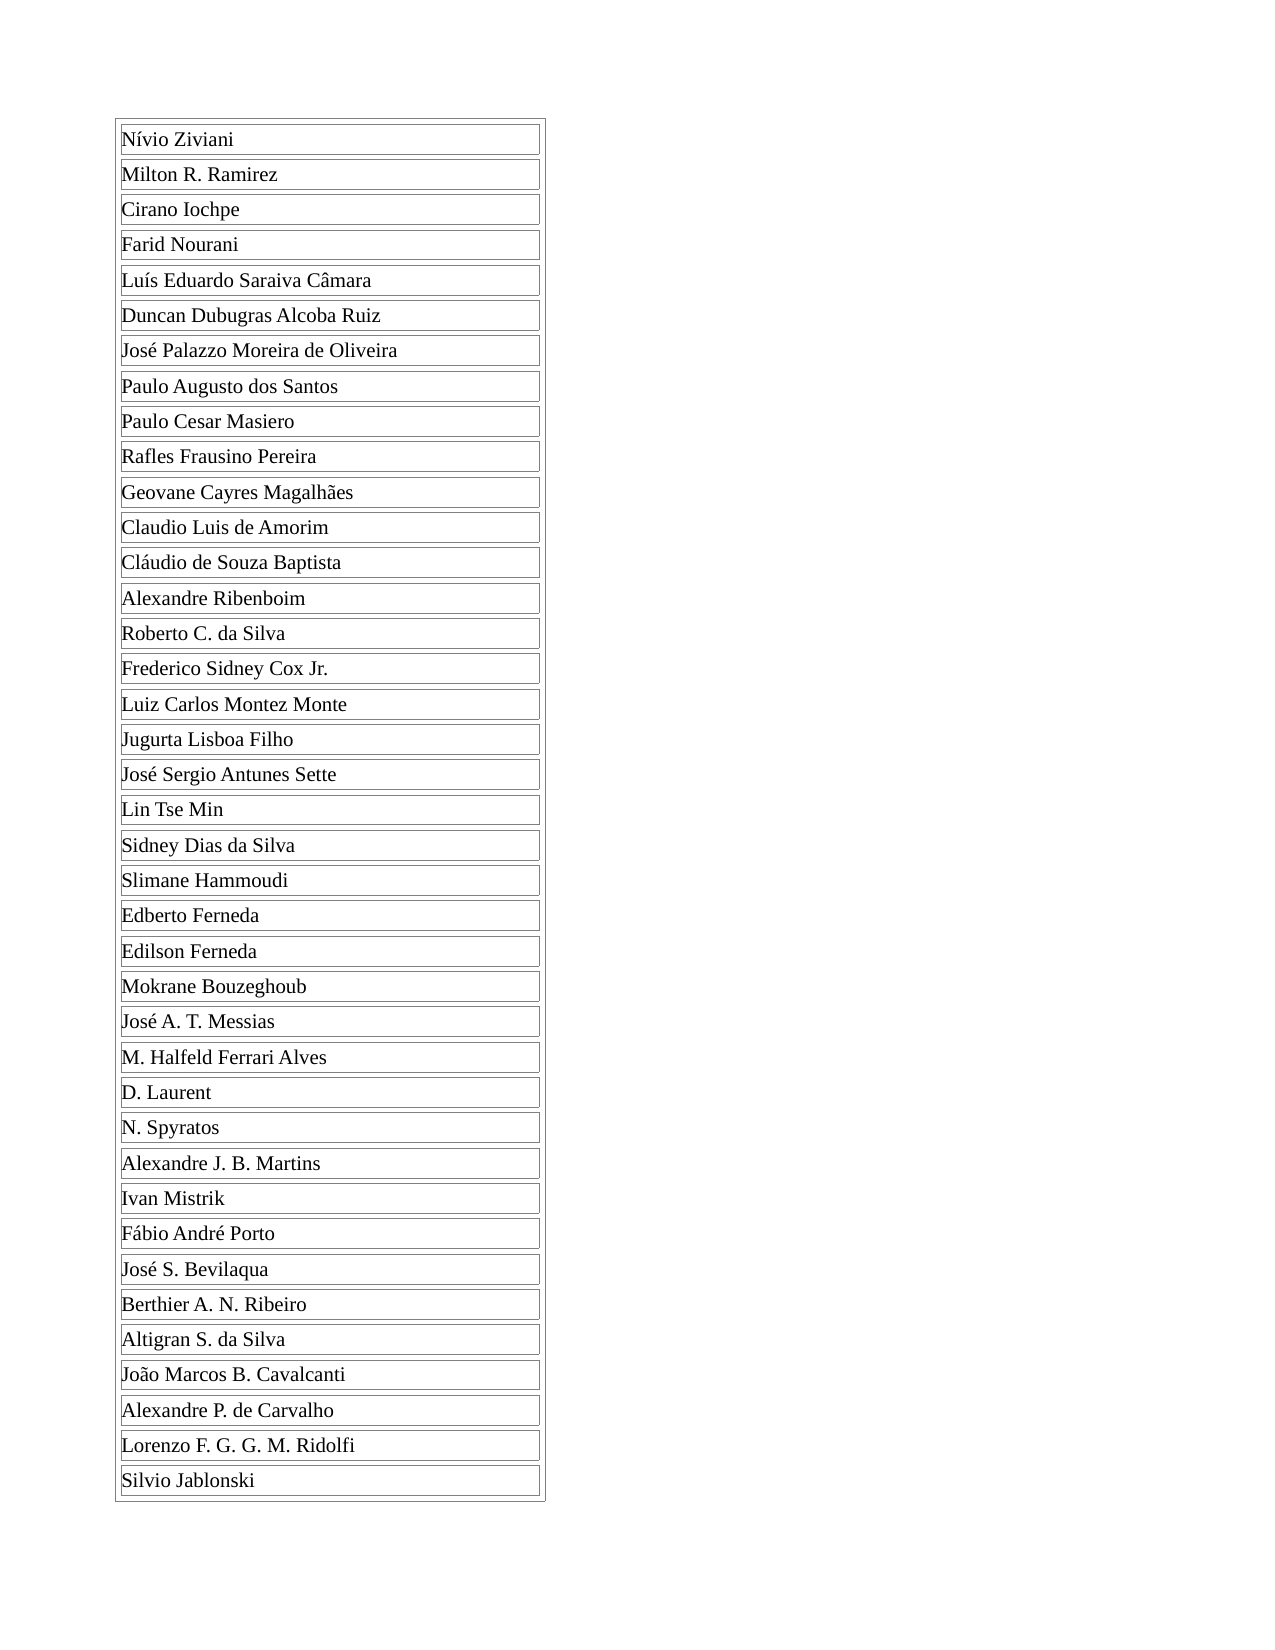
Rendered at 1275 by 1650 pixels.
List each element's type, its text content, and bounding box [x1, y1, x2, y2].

table_cell Mokrane Bouzeghoub [118, 966, 542, 1001]
table_cell Claudio Luis de Amorim [118, 507, 542, 542]
table_cell Alexandre P. de Carvalho [118, 1389, 542, 1425]
table_cell Farid Nourani [118, 224, 542, 259]
table_cell Paulo Augusto dos Santos [118, 365, 542, 401]
table_cell Jugurta Lisboa Filho [118, 719, 542, 754]
table_cell Rafles Frausino Pereira [118, 436, 542, 471]
table_cell João Marcos B. Cavalcanti [118, 1354, 542, 1389]
table_cell Geovane Cayres Magalhães [118, 471, 542, 507]
table_cell José S. Bevilaqua [118, 1248, 542, 1283]
table_cell José Palazzo Moreira de Oliveira [118, 330, 542, 365]
table_cell Alexandre Ribenboim [118, 577, 542, 612]
table_cell Duncan Dubugras Alcoba Ruiz [118, 295, 542, 330]
table_cell Milton R. Ramirez [118, 154, 542, 189]
table_cell Lin Tse Min [118, 789, 542, 824]
table_cell Paulo Cesar Masiero [118, 401, 542, 436]
table_cell Cláudio de Souza Baptista [118, 542, 542, 577]
table_cell José A. T. Messias [118, 1001, 542, 1036]
table_cell Silvio Jablonski [118, 1460, 542, 1495]
table_cell Nívio Ziviani [118, 119, 542, 153]
table_cell D. Laurent [118, 1072, 542, 1107]
table_cell Slimane Hammoudi [118, 860, 542, 895]
table_cell Berthier A. N. Ribeiro [118, 1284, 542, 1319]
table_cell Cirano Iochpe [118, 189, 542, 224]
table_cell Frederico Sidney Cox Jr. [118, 648, 542, 683]
table_cell Altigran S. da Silva [118, 1319, 542, 1354]
table_cell José Sergio Antunes Sette [118, 754, 542, 789]
table_cell N. Spyratos [118, 1107, 542, 1142]
table_cell Ivan Mistrik [118, 1178, 542, 1213]
table_cell Sidney Dias da Silva [118, 824, 542, 860]
table_cell Luiz Carlos Montez Monte [118, 683, 542, 718]
table_cell Lorenzo F. G. G. M. Ridolfi [118, 1425, 542, 1460]
table_cell Fábio André Porto [118, 1213, 542, 1248]
table_cell Edberto Ferneda [118, 895, 542, 930]
table_cell Edilson Ferneda [118, 930, 542, 966]
table_cell Luís Eduardo Saraiva Câmara [118, 259, 542, 295]
table_cell Roberto C. da Silva [118, 613, 542, 648]
table_cell M. Halfeld Ferrari Alves [118, 1036, 542, 1072]
table_cell Alexandre J. B. Martins [118, 1142, 542, 1177]
